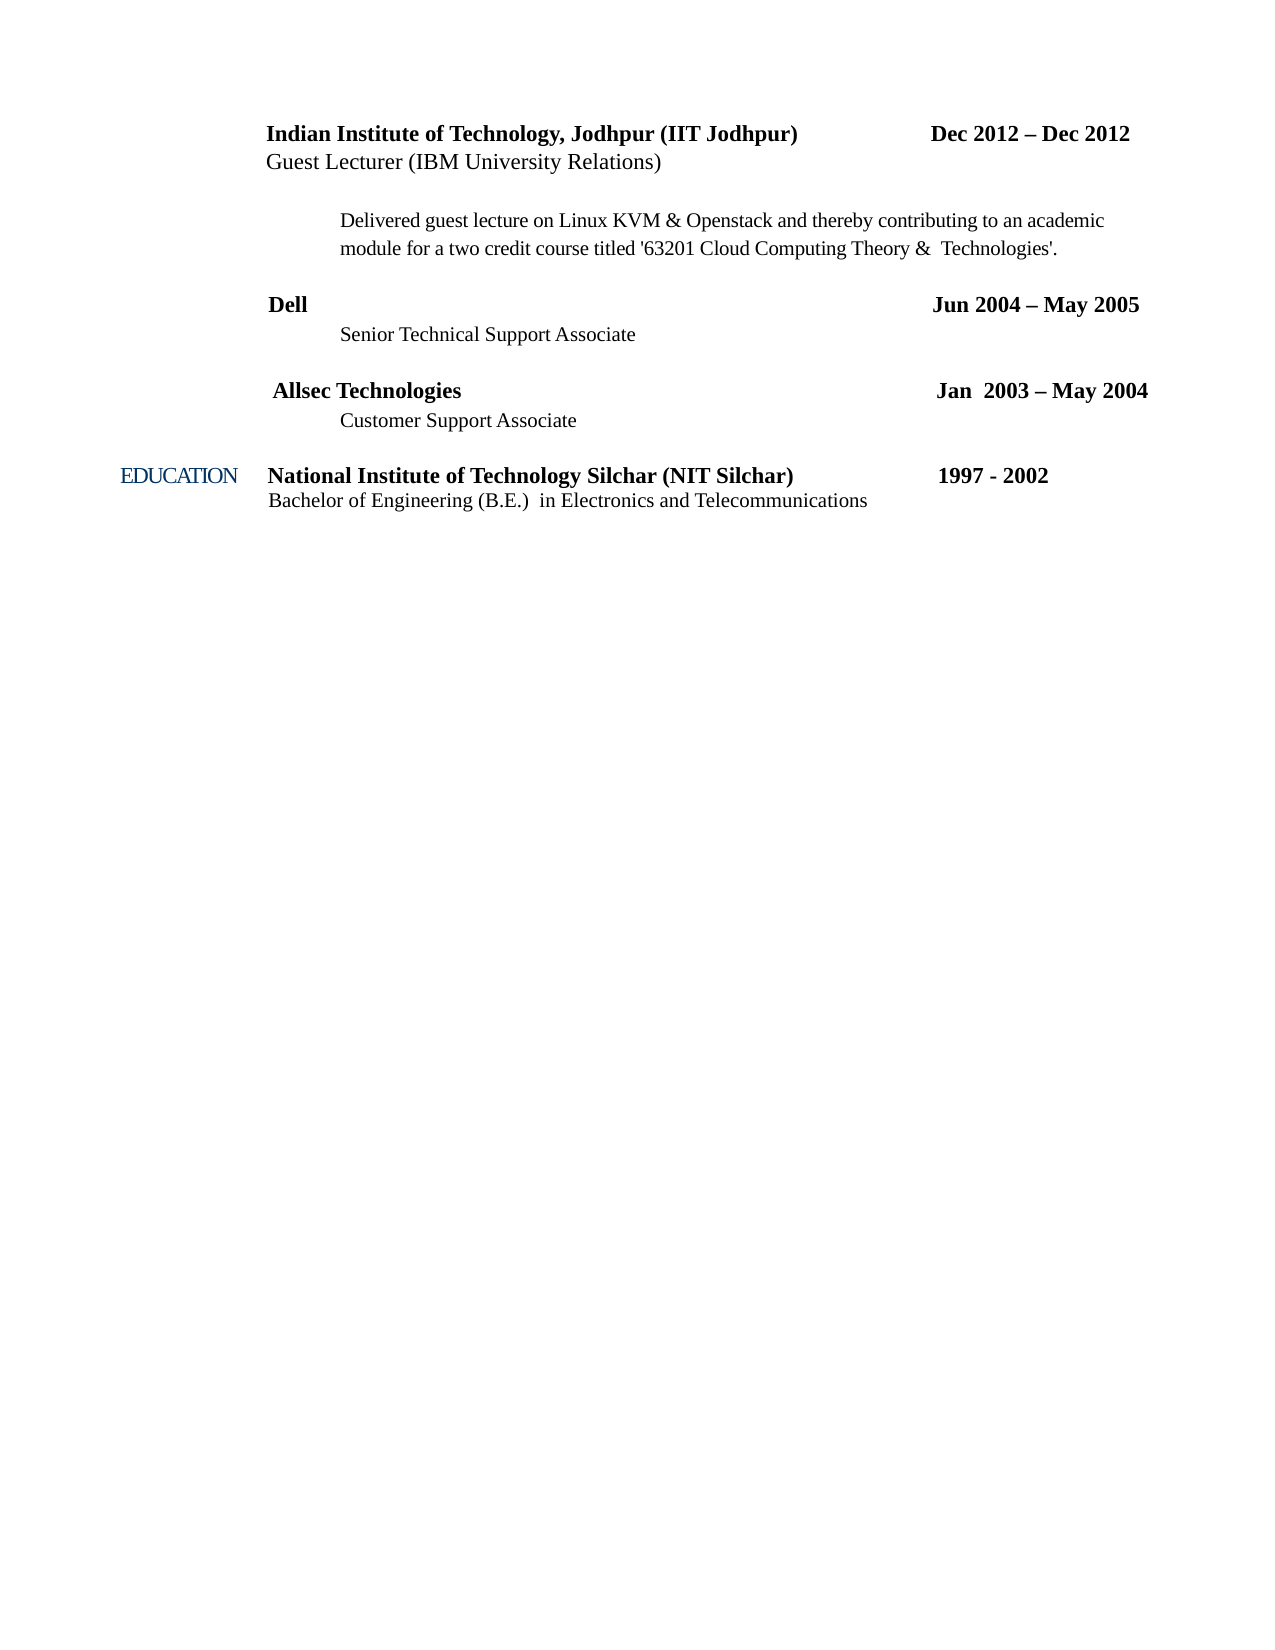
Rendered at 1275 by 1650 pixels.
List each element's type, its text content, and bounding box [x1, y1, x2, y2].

list Guest Lecturer (IBM University Relations) [228, 147, 1157, 175]
text Dell Jun 2004 – May 2005 [119, 290, 1157, 319]
list Bachelor of Engineering (B.E.) in Electronics and Telecommunications [268, 488, 1157, 512]
list Senior Technical Support Associate [302, 319, 1157, 347]
text Allsec Technologies Jan 2003 – May 2004 [118, 376, 1157, 404]
list Indian Institute of Technology, Jodhpur (IIT Jodhpur) Dec 2012 – Dec 2012 [228, 118, 1157, 147]
list EDUCATION National Institute of Technology Silchar (NIT Silchar) 1997 - 2002 [118, 462, 1157, 488]
list Customer Support Associate [302, 404, 1157, 433]
list Delivered guest lecture on Linux KVM & Openstack and thereby contributing to an academic module for a two credit course titled '63201 Cloud Computing Theory & Technologies'. [302, 204, 1157, 261]
